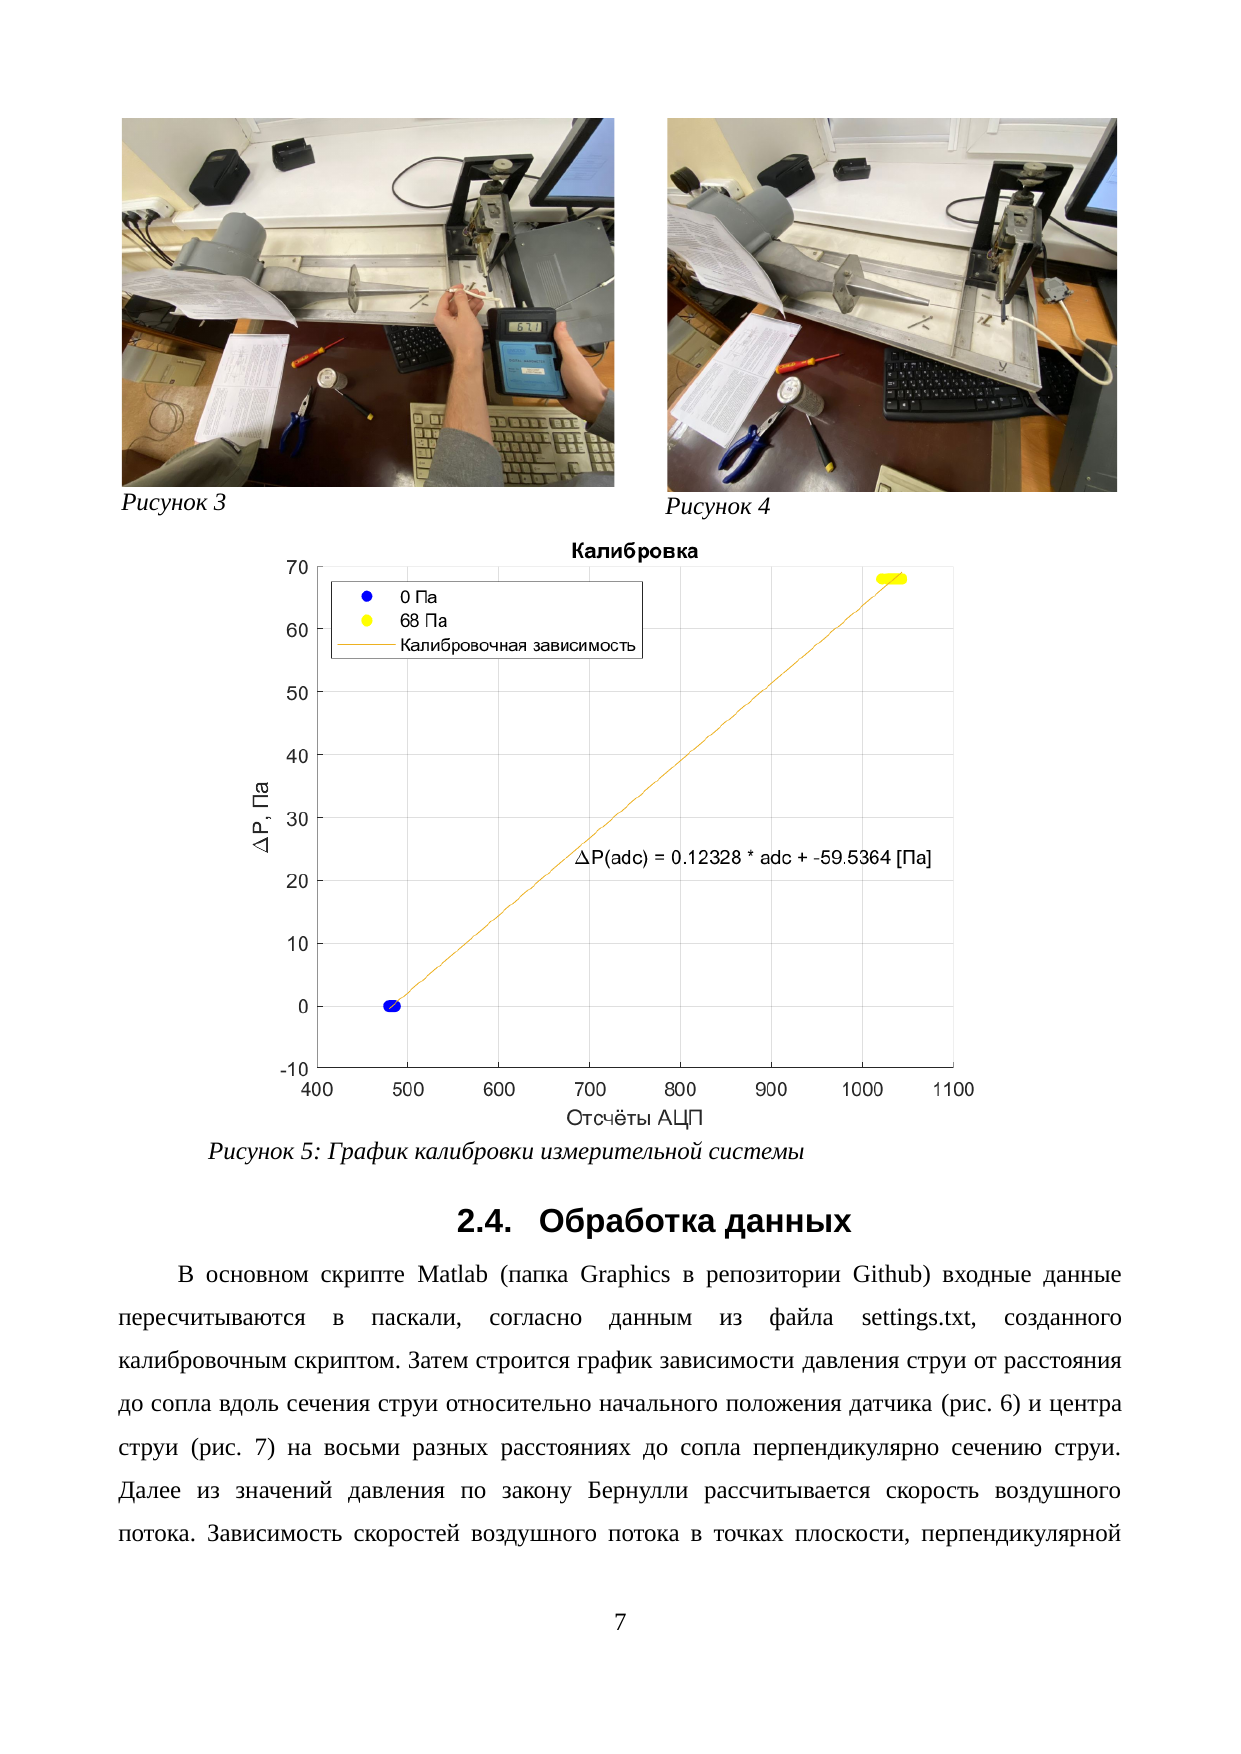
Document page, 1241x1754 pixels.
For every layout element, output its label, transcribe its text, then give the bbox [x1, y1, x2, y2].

text В основном скрипте Matlab (папка Graphics в репозитории Github) входные данные пересчитываются в паскали, согласно данным из файла settings.txt, созданного калибровочным скриптом. Затем строится график зависимости давления струи от расстояния до сопла вдоль сечения струи относительно начального положения датчика (рис. 6) и центра струи (рис. 7) на восьми разных расстояниях до сопла перпендикулярно сечению струи. Далее из значений давления по закону Бернулли рассчитывается скорость воздушного потока. Зависимость скоростей воздушного потока в точках плоскости, перпендикулярной [118, 1259, 1122, 1547]
picture [121, 118, 615, 487]
picture [209, 520, 1031, 1136]
text Рисунок 3 [121, 487, 615, 516]
picture [667, 118, 1118, 492]
subtitle Обработка данных [118, 1202, 1122, 1240]
text Рисунок 5: График калибровки измерительной системы [208, 533, 1032, 1165]
text Рисунок 4 [665, 131, 1119, 520]
